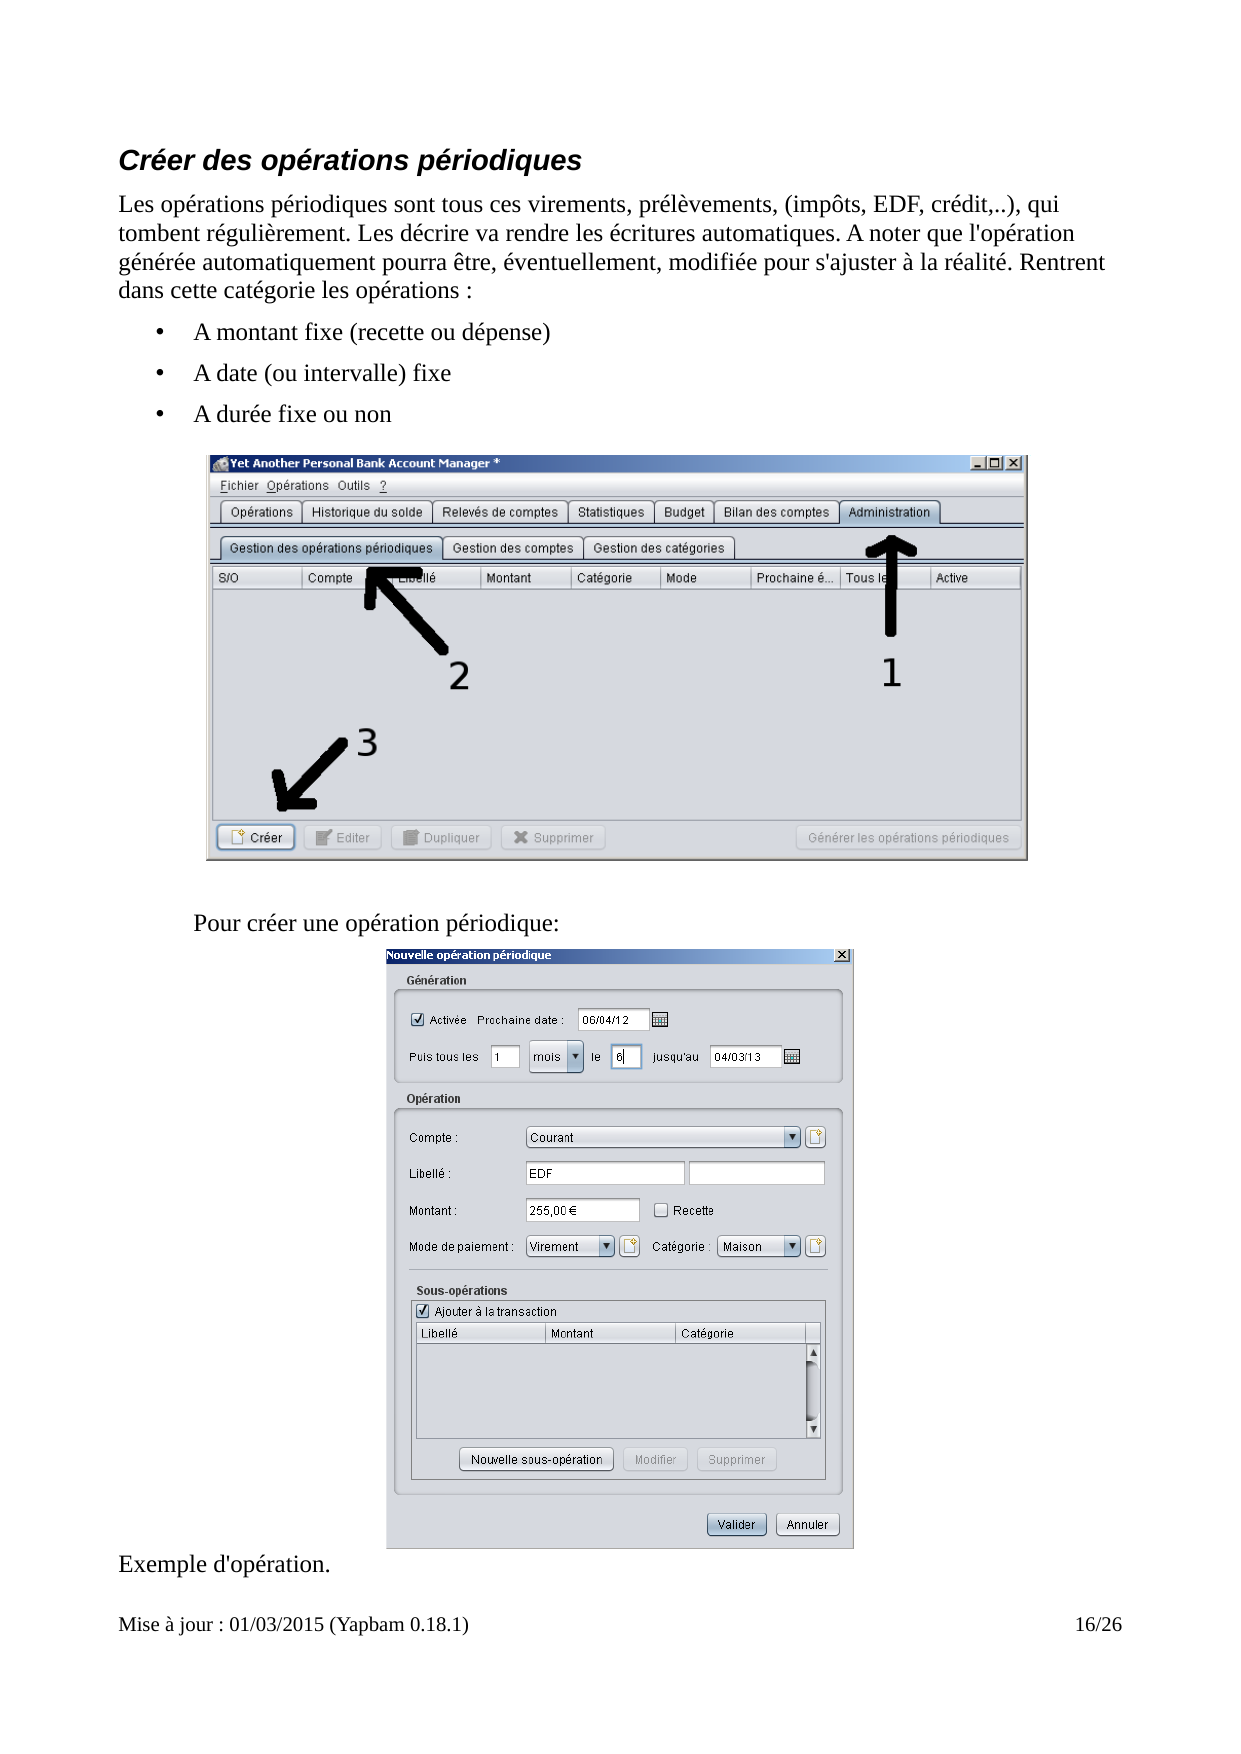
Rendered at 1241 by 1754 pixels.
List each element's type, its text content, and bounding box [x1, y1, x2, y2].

list A durée fixe ou non [156, 399, 1122, 428]
list Pour créer une opération périodique: [156, 908, 1122, 937]
picture [205, 455, 1031, 867]
list A montant fixe (recette ou dépense) [156, 317, 1122, 345]
picture [386, 949, 854, 1549]
text Les opérations périodiques sont tous ces virements, prélèvements, (impôts, EDF, crédit,..), qui tombent régulièrement. Les décrire va rendre les écritures automatiques. A noter que l'opération générée automatiquement pourra être, éventuellement, modifiée pour s'ajuster à la réalité. Rentrent dans cette catégorie les opérations : [118, 189, 1122, 304]
subtitle Créer des opérations périodiques [118, 143, 1122, 177]
list A date (ou intervalle) fixe [156, 358, 1122, 387]
text Exemple d'opération. [118, 949, 1122, 1577]
